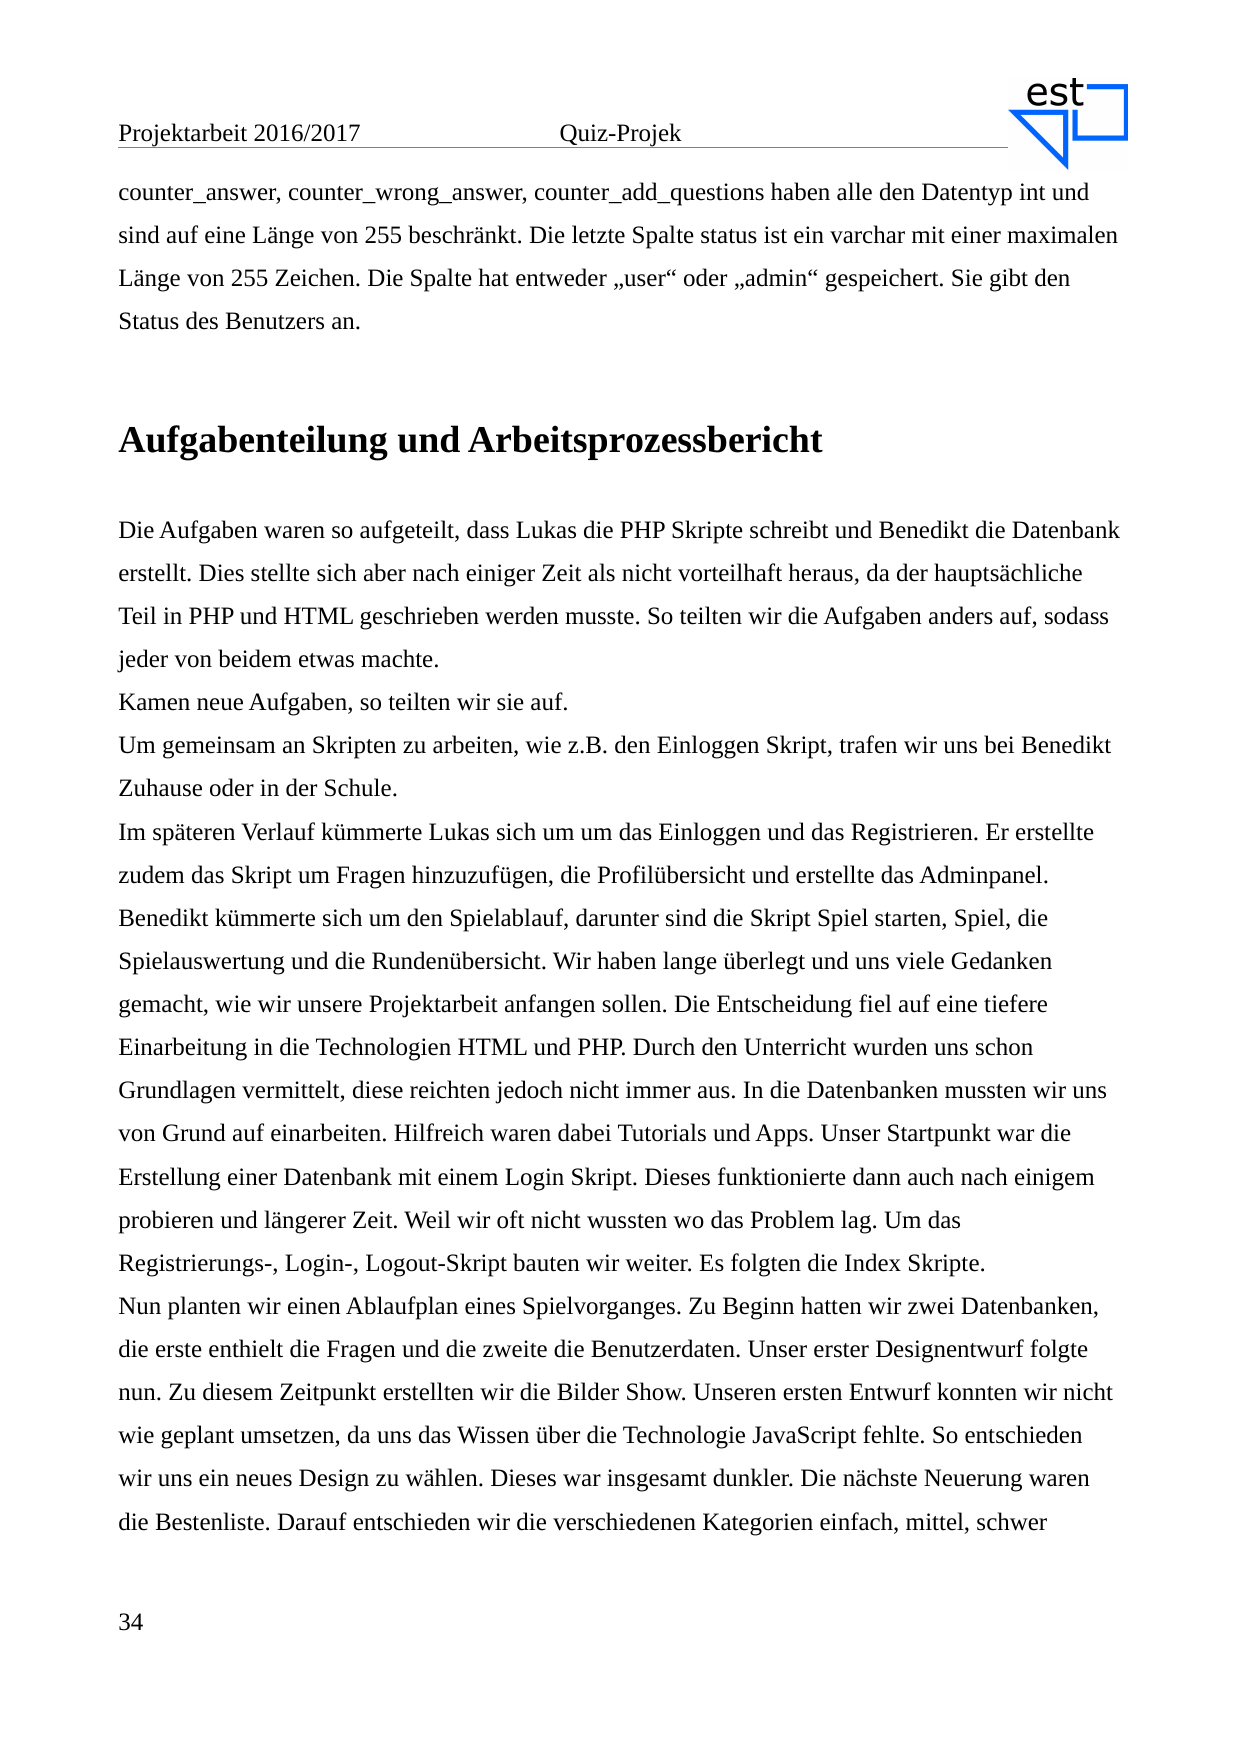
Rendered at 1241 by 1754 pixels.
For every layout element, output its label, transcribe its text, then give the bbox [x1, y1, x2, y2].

subtitle Aufgabenteilung und Arbeitsprozessbericht [118, 417, 1122, 461]
text Um gemeinsam an Skripten zu arbeiten, wie z.B. den Einloggen Skript, trafen wir uns bei Benedikt Zuhause oder in der Schule. [118, 730, 1122, 802]
text counter_answer, counter_wrong_answer, counter_add_questions haben alle den Datentyp int und sind auf eine Länge von 255 beschränkt. Die letzte Spalte status ist ein varchar mit einer maximalen Länge von 255 Zeichen. Die Spalte hat entweder „user“ oder „admin“ gespeichert. Sie gibt den Status des Benutzers an. [118, 177, 1122, 335]
text Die Aufgaben waren so aufgeteilt, dass Lukas die PHP Skripte schreibt und Benedikt die Datenbank erstellt. Dies stellte sich aber nach einiger Zeit als nicht vorteilhaft heraus, da der hauptsächliche Teil in PHP und HTML geschrieben werden musste. So teilten wir die Aufgaben anders auf, sodass jeder von beidem etwas machte. [118, 515, 1122, 673]
text Im späteren Verlauf kümmerte Lukas sich um um das Einloggen und das Registrieren. Er erstellte zudem das Skript um Fragen hinzuzufügen, die Profilübersicht und erstellte das Adminpanel. Benedikt kümmerte sich um den Spielablauf, darunter sind die Skript Spiel starten, Spiel, die Spielauswertung und die Rundenübersicht. Wir haben lange überlegt und uns viele Gedanken gemacht, wie wir unsere Projektarbeit anfangen sollen. Die Entscheidung fiel auf eine tiefere Einarbeitung in die Technologien HTML und PHP. Durch den Unterricht wurden uns schon Grundlagen vermittelt, diese reichten jedoch nicht immer aus. In die Datenbanken mussten wir uns von Grund auf einarbeiten. Hilfreich waren dabei Tutorials und Apps. Unser Startpunkt war die Erstellung einer Datenbank mit einem Login Skript. Dieses funktionierte dann auch nach einigem probieren und längerer Zeit. Weil wir oft nicht wussten wo das Problem lag. Um das Registrierungs-, Login-, Logout-Skript bauten wir weiter. Es folgten die Index Skripte. Nun planten wir einen Ablaufplan eines Spielvorganges. Zu Beginn hatten wir zwei Datenbanken, die erste enthielt die Fragen und die zweite die Benutzerdaten. Unser erster Designentwurf folgte nun. Zu diesem Zeitpunkt erstellten wir die Bilder Show. Unseren ersten Entwurf konnten wir nicht wie geplant umsetzen, da uns das Wissen über die Technologie JavaScript fehlte. So entschieden wir uns ein neues Design zu wählen. Dieses war insgesamt dunkler. Die nächste Neuerung waren die Bestenliste. Darauf entschieden wir die verschiedenen Kategorien einfach, mittel, schwer [118, 817, 1122, 1535]
picture [1008, 78, 1128, 170]
text Kamen neue Aufgaben, so teilten wir sie auf. [118, 687, 1122, 716]
